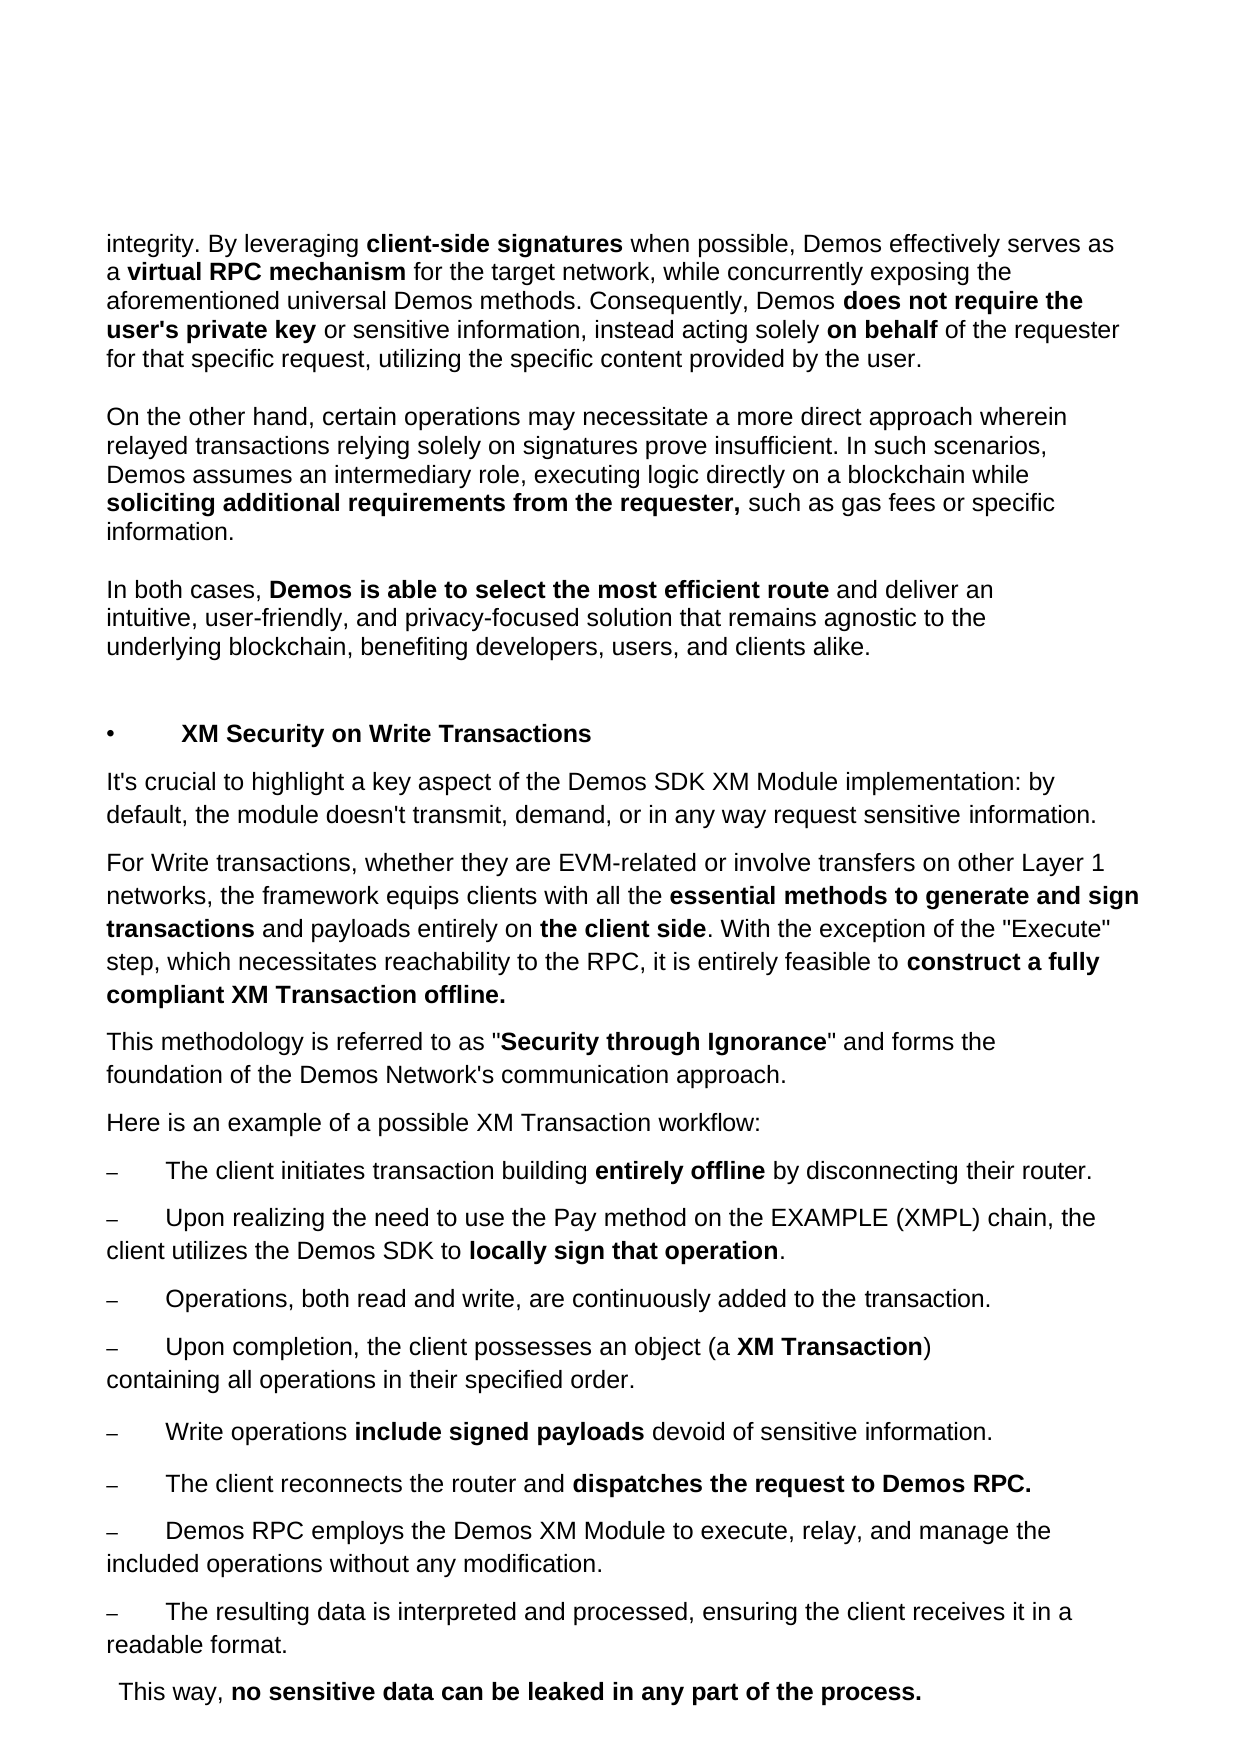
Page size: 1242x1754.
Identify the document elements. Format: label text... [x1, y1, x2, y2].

text It's crucial to highlight a key aspect of the Demos SDK XM Module implementation: by default, the module doesn't transmit, demand, or in any way request sensitive information. [106, 767, 1114, 829]
list Write operations include signed payloads devoid of sensitive information. [106, 1417, 1026, 1445]
text For Write transactions, whether they are EVM-related or involve transfers on other Layer 1 networks, the framework equips clients with all the essential methods to generate and sign transactions and payloads entirely on the client side. With the exception of the "Execute" step, which necessitates reachability to the RPC, it is entirely feasible to construct a fully compliant XM Transaction offline. [106, 848, 1146, 1009]
list Upon completion, the client possesses an object (a XM Transaction) containing all operations in their specified order. [106, 1332, 1026, 1393]
text On the other hand, certain operations may necessitate a more direct approach wherein relayed transactions relying solely on signatures prove insufficient. In such scenarios, Demos assumes an intermediary role, executing logic directly on a blockchain while soliciting additional requirements from the requester, such as gas fees or specific information. [106, 402, 1114, 546]
text Here is an example of a possible XM Transaction workflow: [106, 1108, 1146, 1137]
list Upon realizing the need to use the Pay method on the EXAMPLE (XMPL) chain, the client utilizes the Demos SDK to locally sign that operation. [106, 1203, 1122, 1265]
list The client initiates transaction building entirely offline by disconnecting their router. [106, 1156, 1146, 1184]
text In both cases, Demos is able to select the most efficient route and deliver an intuitive, user-friendly, and privacy-focused solution that remains agnostic to the underlying blockchain, benefiting developers, users, and clients alike. [106, 575, 1062, 661]
text integrity. By leveraging client-side signatures when possible, Demos effectively serves as a virtual RPC mechanism for the target network, while concurrently exposing the aforementioned universal Demos methods. Consequently, Demos does not require the user's private key or sensitive information, instead acting solely on behalf of the requester for that specific request, utilizing the specific content provided by the user. [106, 228, 1122, 372]
text This methodology is referred to as "Security through Ignorance" and forms the foundation of the Demos Network's communication approach. [106, 1027, 1114, 1089]
list The resulting data is interpreted and processed, ensuring the client receives it in a readable format. [106, 1597, 1098, 1659]
list XM Security on Write Transactions [106, 719, 1146, 748]
list Demos RPC employs the Demos XM Module to execute, relay, and manage the included operations without any modification. [106, 1516, 1075, 1578]
list The client reconnects the router and dispatches the request to Demos RPC. [106, 1468, 1146, 1497]
text This way, no sensitive data can be leaked in any part of the process. [118, 1677, 1146, 1706]
list Operations, both read and write, are continuously added to the transaction. [106, 1284, 1146, 1313]
